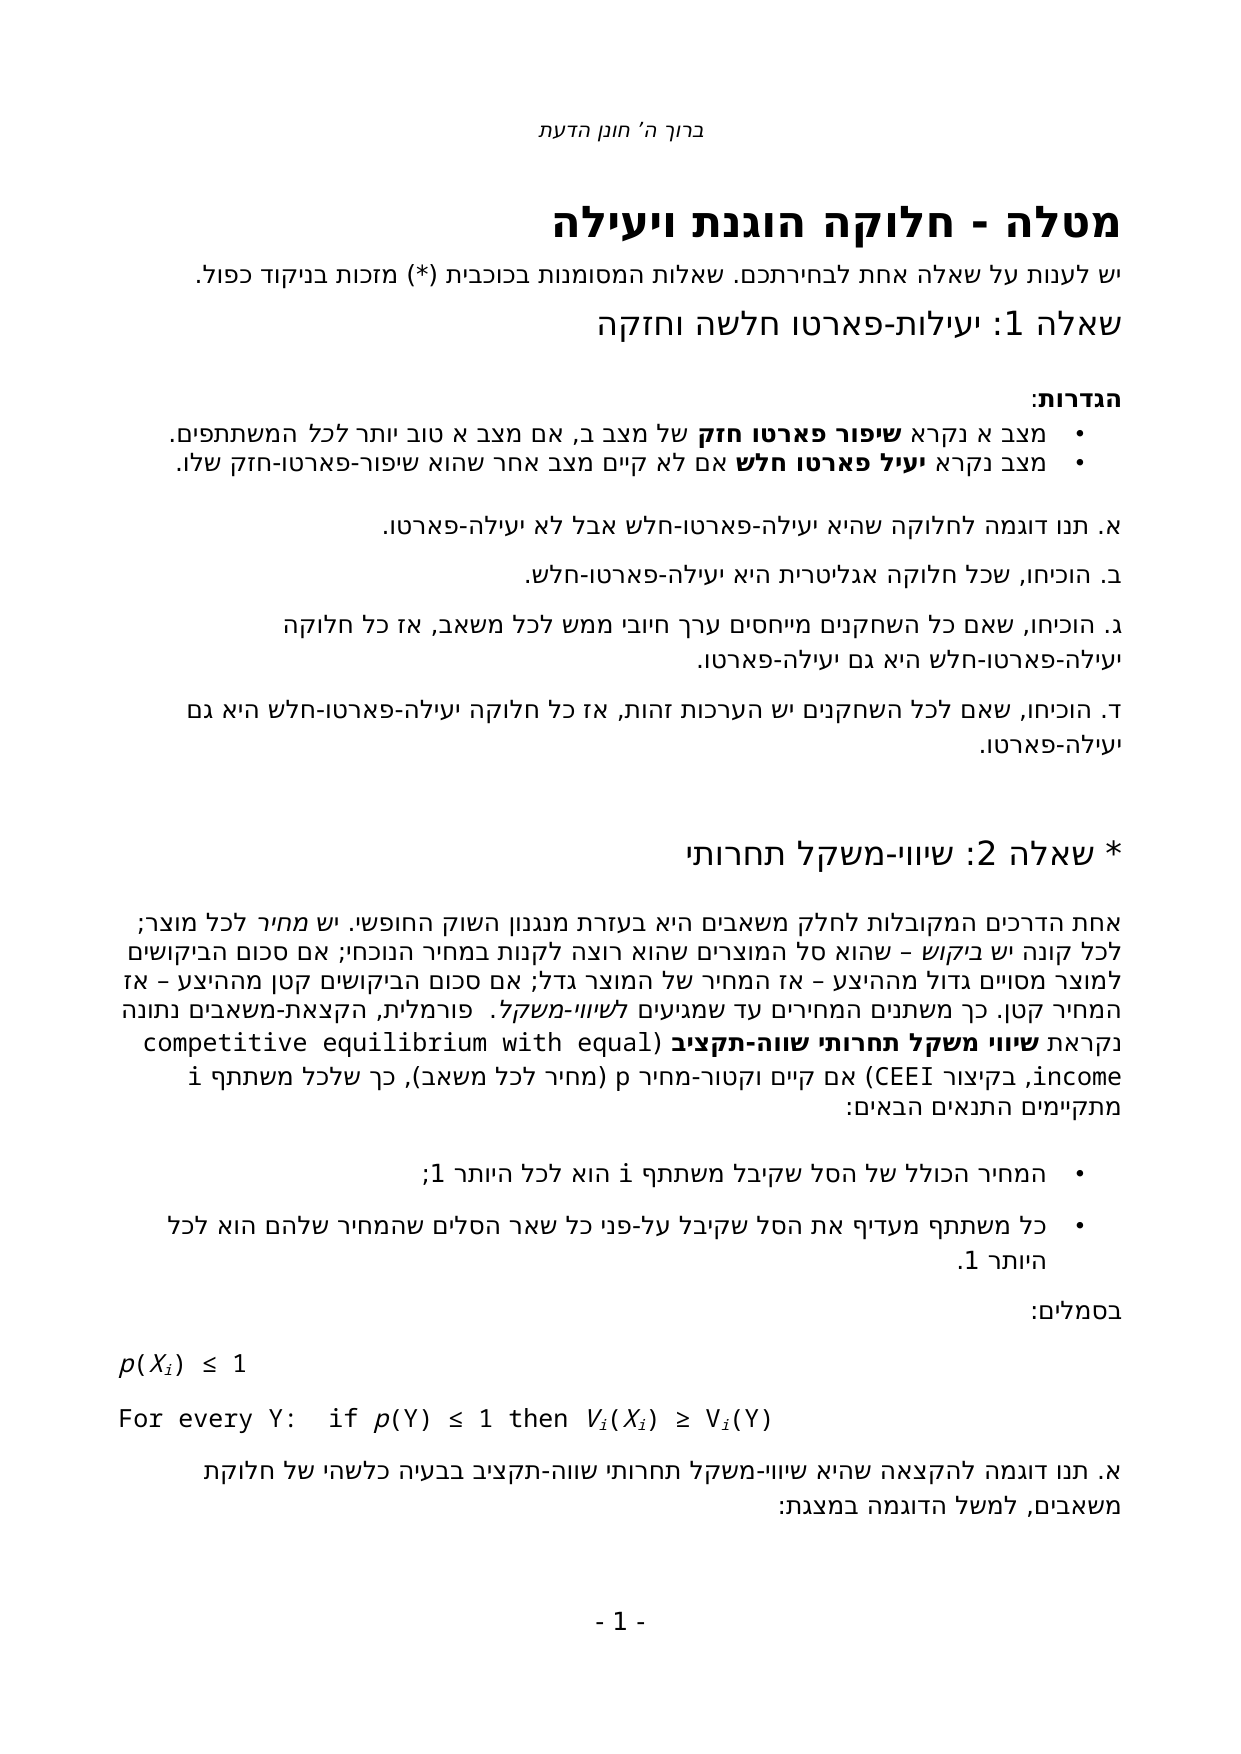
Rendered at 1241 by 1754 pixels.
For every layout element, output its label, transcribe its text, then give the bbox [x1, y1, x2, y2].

list מצב א נקרא שיפור פארטו חזק של מצב ב, אם מצב א טוב יותר לכל המשתתפים. [118, 419, 1084, 448]
list המחיר הכולל של הסל שקיבל משתתף i הוא לכל היותר 1; [118, 1156, 1084, 1190]
text ד. הוכיחו, שאם לכל השחקנים יש הערכות זהות, אז כל חלוקה יעילה-פארטו-חלש היא גם יעילה-פארטו. [118, 695, 1122, 759]
text א. תנו דוגמה להקצאה שהיא שיווי-משקל תחרותי שווה-תקציב בבעיה כלשהי של חלוקת משאבים, למשל הדוגמה במצגת: [118, 1456, 1122, 1520]
text For every Y: if p(Y) ≤ 1 then Vi(Xi) ≥ Vi(Y) [118, 1401, 1122, 1435]
text יש לענות על שאלה אחת לבחירתכם. שאלות המסומנות בכוכבית (*) מזכות בניקוד כפול. [118, 260, 1122, 289]
text א. תנו דוגמה לחלוקה שהיא יעילה-פארטו-חלש אבל לא יעילה-פארטו. [118, 511, 1122, 540]
text p(Xi) ≤ 1 [118, 1345, 1122, 1379]
text ב. הוכיחו, שכל חלוקה אגליטרית היא יעילה-פארטו-חלש. [118, 561, 1122, 590]
text ג. הוכיחו, שאם כל השחקנים מייחסים ערך חיובי ממש לכל משאב, אז כל חלוקה יעילה-פארטו-חלש היא גם יעילה-פארטו. [118, 610, 1122, 674]
subtitle שאלה 1: יעילות-פארטו חלשה וחזקה [118, 304, 1122, 343]
text הגדרות: [118, 384, 1122, 413]
list כל משתתף מעדיף את הסל שקיבל על-פני כל שאר הסלים שהמחיר שלהם הוא לכל היותר 1. [118, 1211, 1084, 1275]
list מצב נקרא יעיל פארטו חלש אם לא קיים מצב אחר שהוא שיפור-פארטו-חזק שלו. [118, 448, 1084, 477]
text בסמלים: [118, 1296, 1122, 1325]
subtitle * שאלה 2: שיווי-משקל תחרותי [118, 835, 1122, 874]
text אחת הדרכים המקובלות לחלק משאבים היא בעזרת מנגנון השוק החופשי. יש מחיר לכל מוצר; לכל קונה יש ביקוש – שהוא סל המוצרים שהוא רוצה לקנות במחיר הנוכחי; אם סכום הביקושים למוצר מסויים גדול מההיצע – אז המחיר של המוצר גדל; אם סכום הביקושים קטן מההיצע – אז המחיר קטן. כך משתנים המחירים עד שמגיעים לשיווי-משקל. פורמלית, הקצאת-משאבים נתונה נקראת שיווי משקל תחרותי שווה-תקציב (competitive equilibrium with equal income, בקיצור CEEI) אם קיים וקטור-מחיר p (מחיר לכל משאב), כך שלכל משתתף i מתקיימים התנאים הבאים: [118, 908, 1122, 1122]
subtitle מטלה - חלוקה הוגנת ויעילה [118, 197, 1122, 248]
